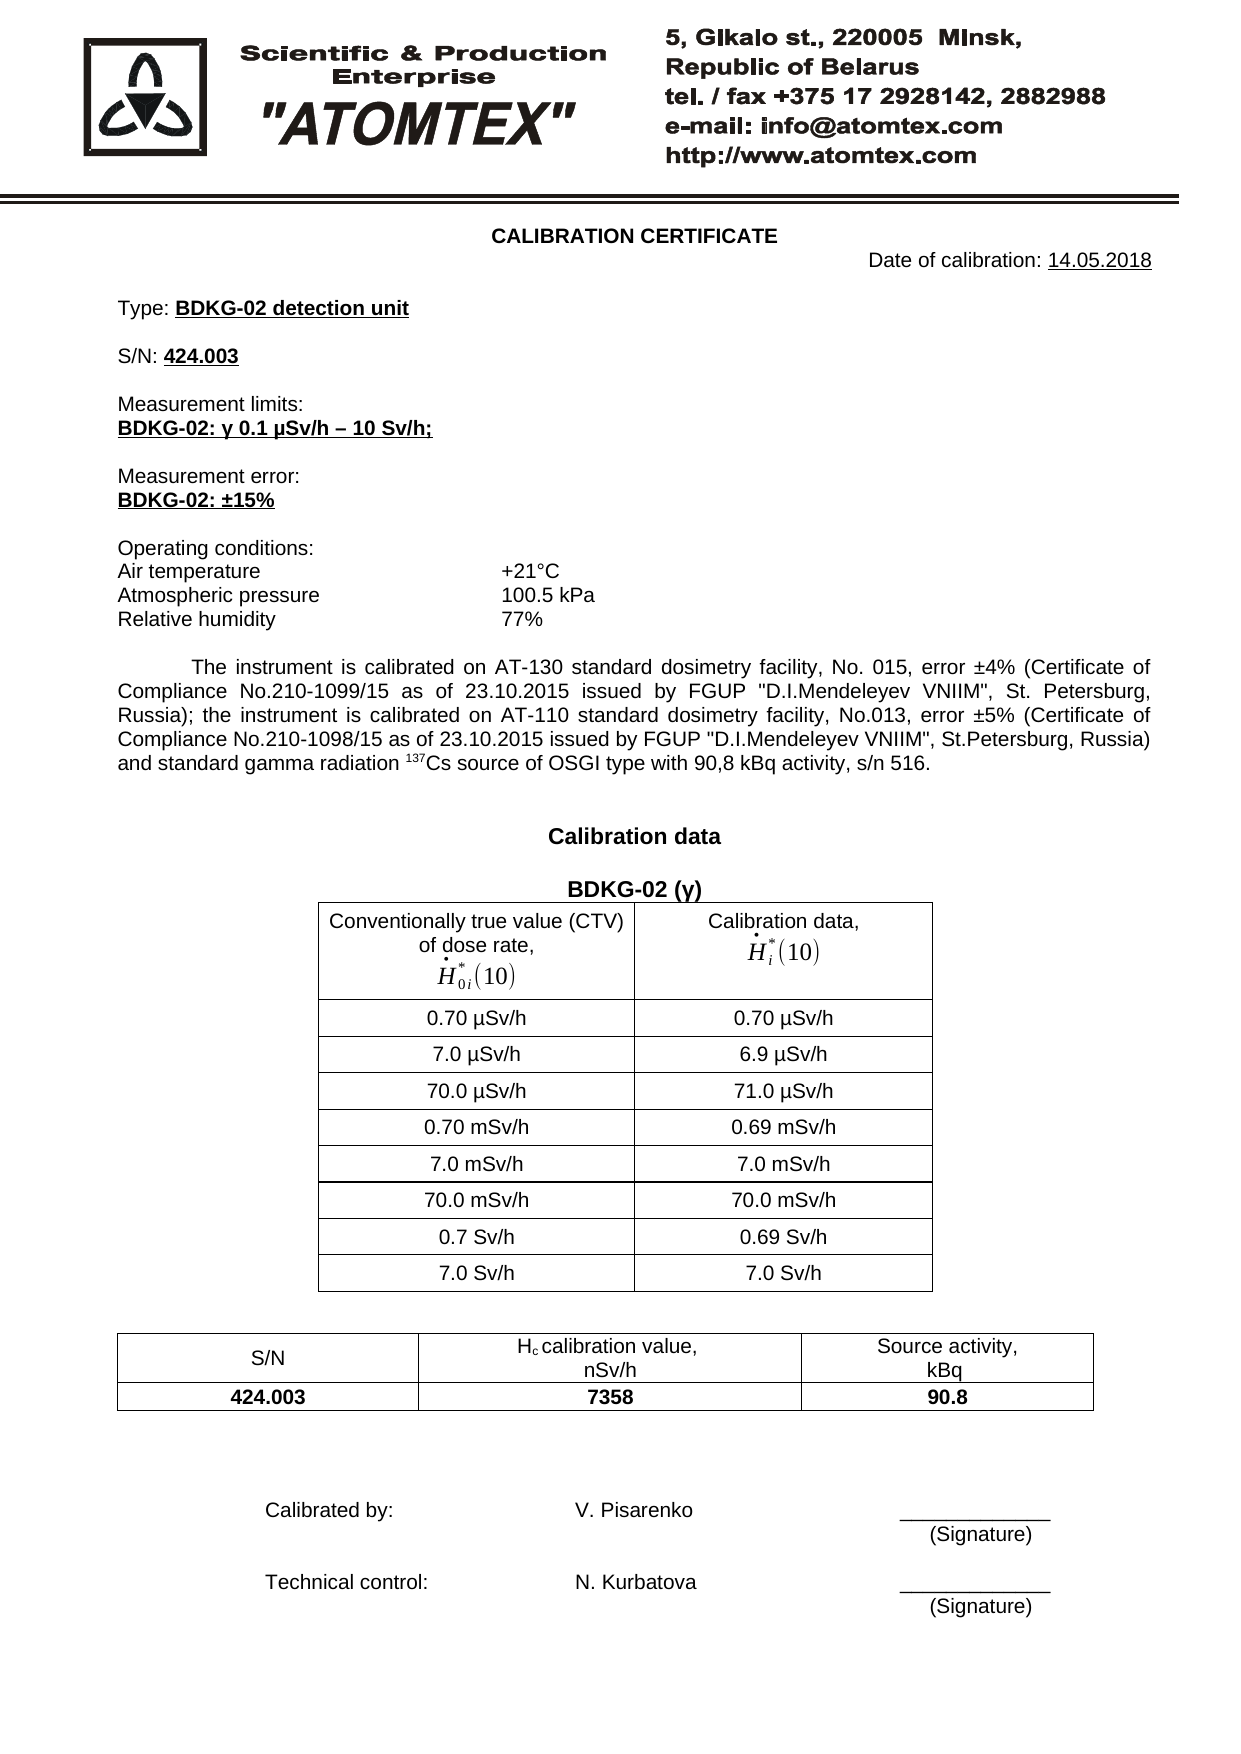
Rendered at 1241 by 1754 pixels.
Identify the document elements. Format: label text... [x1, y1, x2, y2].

table_cell 7.0 mSv/h [319, 1146, 634, 1181]
text S/N: 424.003 [117, 344, 1152, 368]
text Measurement error: [117, 463, 1152, 487]
table_header Source activity, kBq [802, 1334, 1093, 1382]
table_cell 424.003 [118, 1383, 418, 1410]
table_cell 90,8 [802, 1383, 1093, 1410]
text Calibrated by: V. Pisarenko _____________ [265, 1498, 1152, 1522]
table_cell 0.70 µSv/h [319, 1000, 634, 1036]
table_header Conventionally true value (CTV) of dose rate, [319, 903, 634, 999]
table_cell 7.0 µSv/h [319, 1037, 634, 1072]
table_cell 0.70 mSv/h [319, 1110, 634, 1145]
table_cell 70.0 mSv/h [635, 1183, 932, 1218]
text Type: BDKG-02 detection unit [117, 296, 1152, 320]
table_cell 7358 [419, 1383, 801, 1410]
table_cell 70.0 µSv/h [319, 1073, 634, 1108]
text The instrument is calibrated on AT-130 standard dosimetry facility, No. 015, error ±4% (Certificate of Compliance No.210-1099/15 as of 23.10.2015 issued by FGUP "D.I.Mendeleyev VNIIM", St. Petersburg, Russia); the instrument is calibrated on AT-110 standard dosimetry facility, No.013, error ±5% (Certificate of Compliance No.210-1098/15 as of 23.10.2015 issued by FGUP "D.I.Mendeleyev VNIIM", St.Petersburg, Russia) and standard gamma radiation 137Cs source of OSGI type with 90,8 kBq activity, s/n 516. [117, 655, 1152, 775]
table_cell 70.0 mSv/h [319, 1183, 634, 1218]
text BDKG-02 (γ) [117, 876, 1152, 902]
text Air temperature +21°C [117, 559, 1152, 583]
text Technical control: N. Kurbatova _____________ [265, 1569, 1152, 1593]
text BDKG-02: ±15% [117, 487, 1152, 511]
text Date of calibration: 14.05.2018 [117, 248, 1152, 272]
text Operating conditions: [117, 535, 1152, 559]
text BDKG-02: γ 0.1 µSv/h – 10 Sv/h; [117, 416, 1152, 439]
table_cell 0.69 Sv/h [635, 1219, 932, 1254]
table_cell 7.0 Sv/h [635, 1255, 932, 1291]
text Atmospheric pressure 100.5 kPa [117, 583, 1152, 607]
table_cell 0.69 mSv/h [635, 1110, 932, 1145]
table_header Calibration data, [635, 903, 932, 999]
table_cell 7.0 mSv/h [635, 1146, 932, 1181]
table_cell 0.70 µSv/h [635, 1000, 932, 1036]
text (Signature) [929, 1593, 1152, 1617]
table_cell 7.0 Sv/h [319, 1255, 634, 1291]
table_cell 71.0 µSv/h [635, 1073, 932, 1108]
text Relative humidity 77% [117, 607, 1152, 631]
text Measurement limits: [117, 392, 1152, 416]
text Calibration data [117, 823, 1152, 849]
table_cell 6.9 µSv/h [635, 1037, 932, 1072]
table_cell 0.7 Sv/h [319, 1219, 634, 1254]
table_header Нс calibration value, nSv/h [419, 1334, 801, 1382]
table_header S/N [118, 1334, 418, 1382]
text (Signature) [929, 1522, 1152, 1546]
text CALIBRATION CERTIFICATE [117, 224, 1152, 248]
